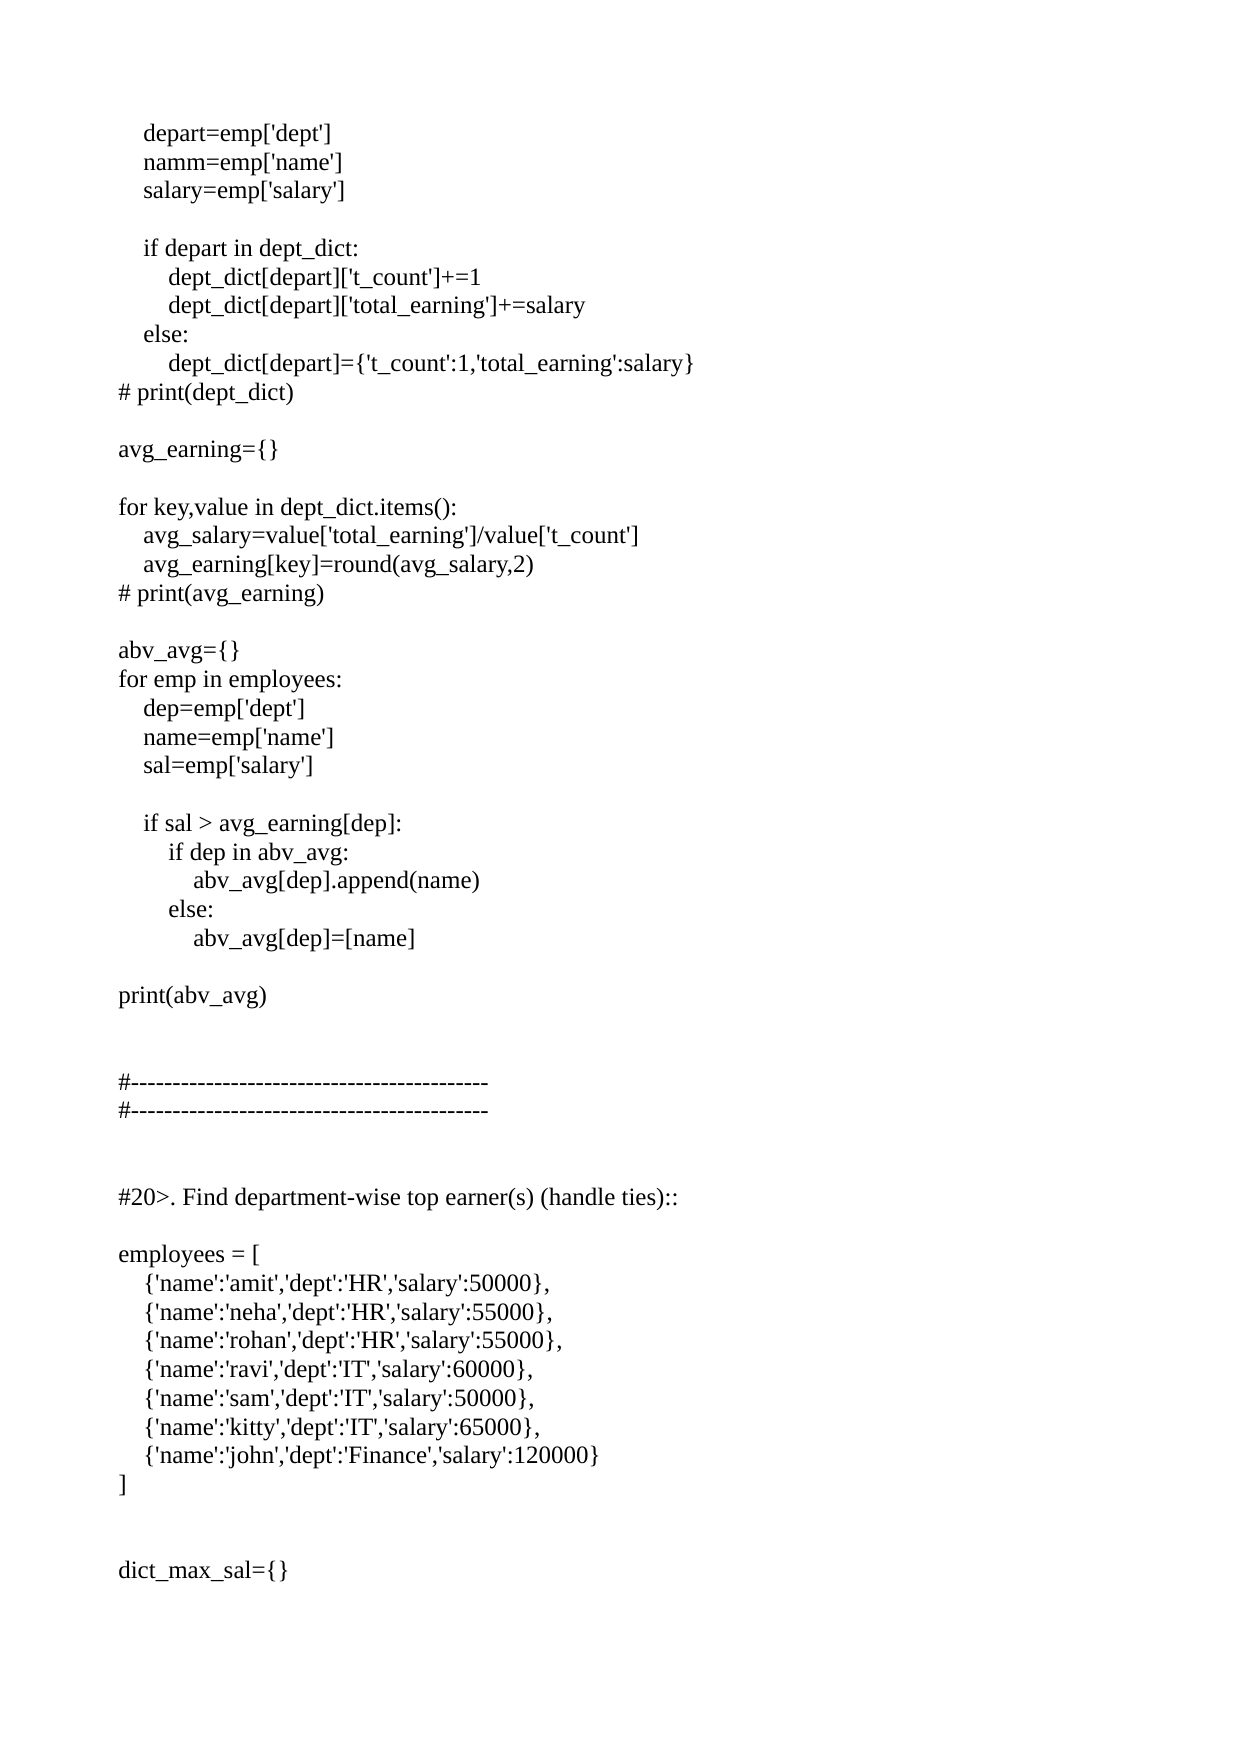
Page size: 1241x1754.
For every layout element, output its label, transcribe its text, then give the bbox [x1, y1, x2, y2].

text avg_earning[key]=round(avg_salary,2) [118, 549, 1122, 578]
text avg_salary=value['total_earning']/value['t_count'] [118, 521, 1122, 549]
text abv_avg[dep]=[name] [118, 923, 1122, 952]
text dep=emp['dept'] [118, 693, 1122, 722]
text dept_dict[depart]['total_earning']+=salary [118, 291, 1122, 319]
text abv_avg[dep].append(name) [118, 866, 1122, 894]
text dict_max_sal={} [118, 1556, 1122, 1584]
text depart=emp['dept'] [118, 118, 1122, 147]
text avg_earning={} [118, 434, 1122, 463]
text {'name':'sam','dept':'IT','salary':50000}, [118, 1383, 1122, 1412]
text else: [118, 319, 1122, 348]
text {'name':'neha','dept':'HR','salary':55000}, [118, 1297, 1122, 1326]
text dept_dict[depart]={'t_count':1,'total_earning':salary} [118, 348, 1122, 377]
text if dep in abv_avg: [118, 837, 1122, 866]
text if depart in dept_dict: [118, 233, 1122, 262]
text {'name':'ravi','dept':'IT','salary':60000}, [118, 1354, 1122, 1383]
text for key,value in dept_dict.items(): [118, 492, 1122, 521]
text salary=emp['salary'] [118, 176, 1122, 204]
text {'name':'john','dept':'Finance','salary':120000} [118, 1441, 1122, 1469]
text for emp in employees: [118, 664, 1122, 693]
text #20>. Find department-wise top earner(s) (handle ties):: [118, 1182, 1122, 1211]
text abv_avg={} [118, 636, 1122, 664]
text if sal > avg_earning[dep]: [118, 808, 1122, 837]
text # print(avg_earning) [118, 578, 1122, 607]
text {'name':'kitty','dept':'IT','salary':65000}, [118, 1412, 1122, 1441]
text ] [118, 1469, 1122, 1498]
text name=emp['name'] [118, 722, 1122, 751]
text #------------------------------------------- [118, 1067, 1122, 1096]
text else: [118, 894, 1122, 923]
text sal=emp['salary'] [118, 751, 1122, 779]
text print(abv_avg) [118, 981, 1122, 1009]
text # print(dept_dict) [118, 377, 1122, 406]
text {'name':'amit','dept':'HR','salary':50000}, [118, 1268, 1122, 1297]
text employees = [ [118, 1239, 1122, 1268]
text namm=emp['name'] [118, 147, 1122, 176]
text #------------------------------------------- [118, 1096, 1122, 1124]
text {'name':'rohan','dept':'HR','salary':55000}, [118, 1326, 1122, 1354]
text dept_dict[depart]['t_count']+=1 [118, 262, 1122, 291]
